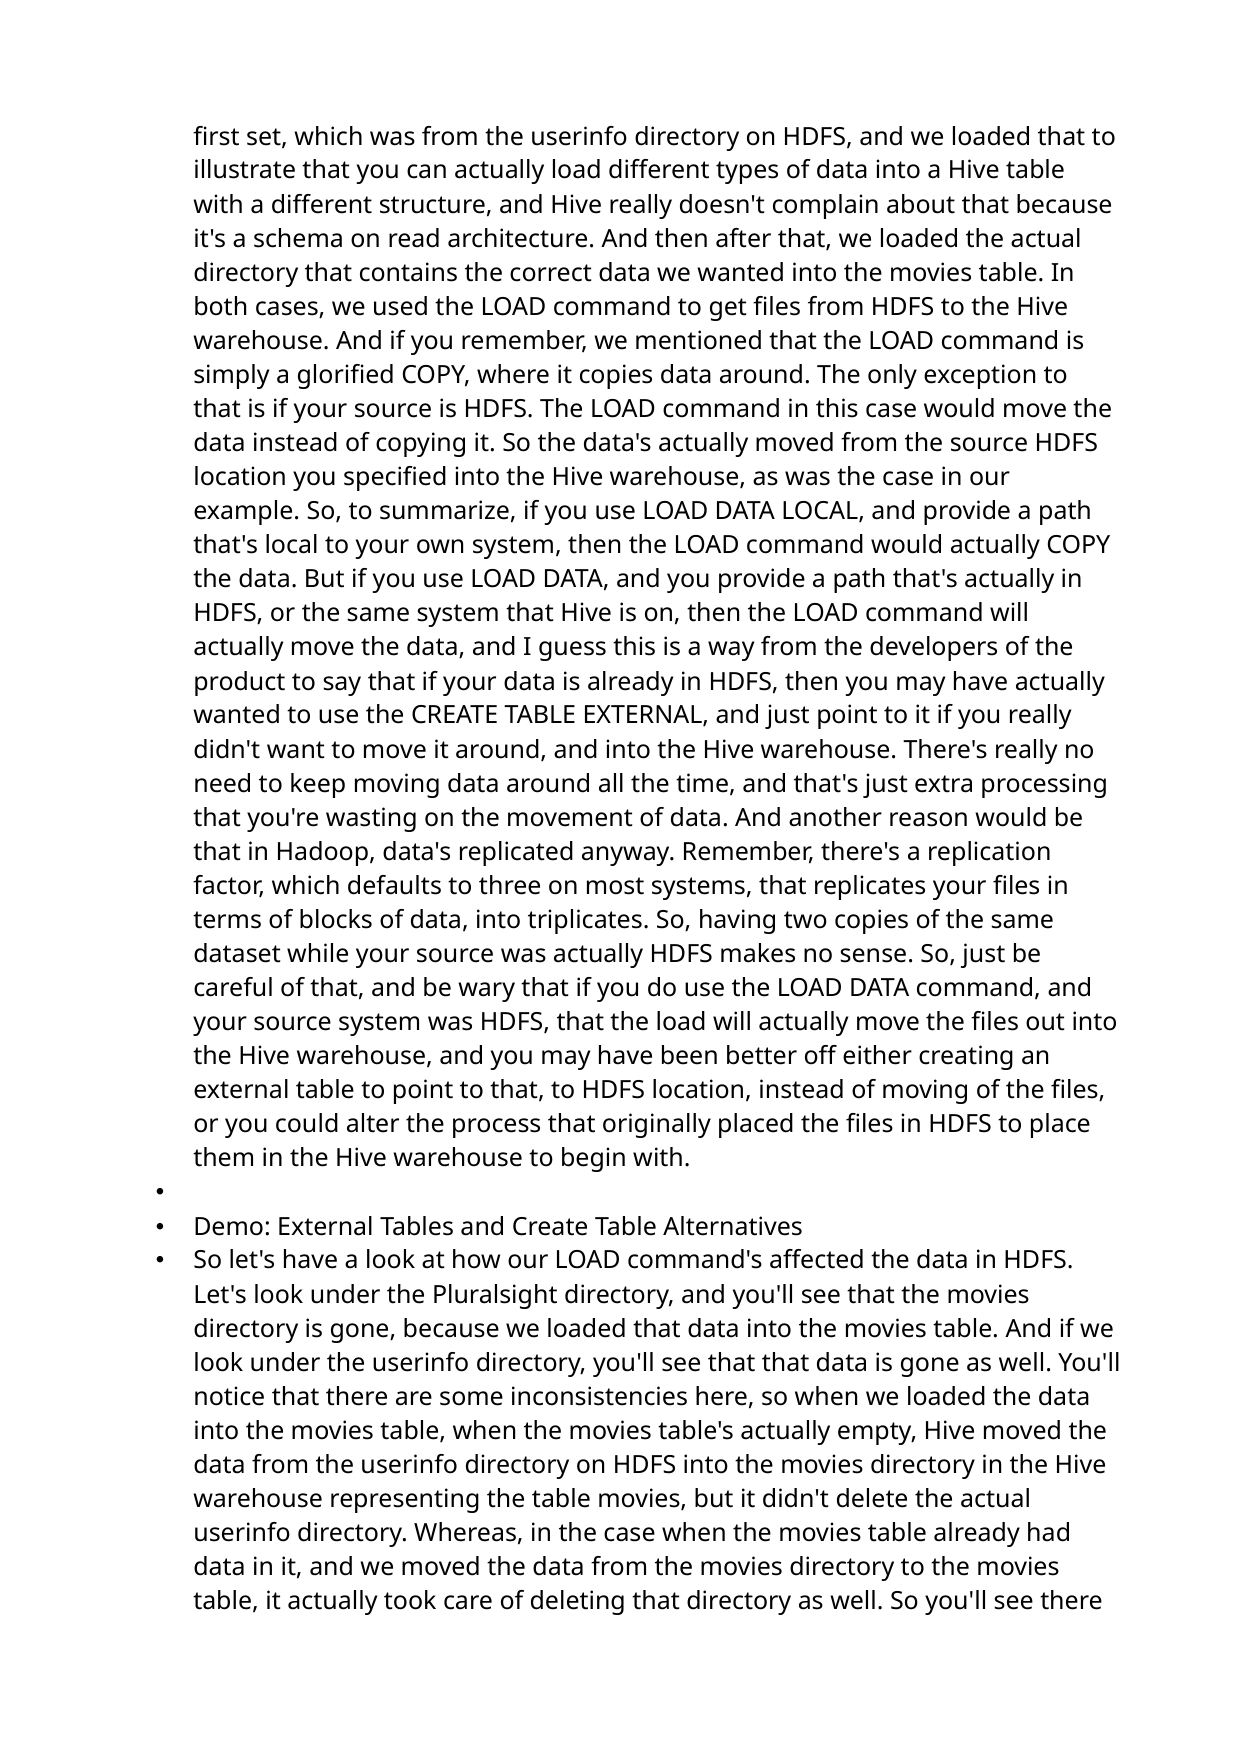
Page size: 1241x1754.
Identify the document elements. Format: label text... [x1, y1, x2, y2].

list first set, which was from the userinfo directory on HDFS, and we loaded that to illustrate that you can actually load different types of data into a Hive table with a different structure, and Hive really doesn't complain about that because it's a schema on read architecture. And then after that, we loaded the actual directory that contains the correct data we wanted into the movies table. In both cases, we used the LOAD command to get files from HDFS to the Hive warehouse. And if you remember, we mentioned that the LOAD command is simply a glorified COPY, where it copies data around. The only exception to that is if your source is HDFS. The LOAD command in this case would move the data instead of copying it. So the data's actually moved from the source HDFS location you specified into the Hive warehouse, as was the case in our example. So, to summarize, if you use LOAD DATA LOCAL, and provide a path that's local to your own system, then the LOAD command would actually COPY the data. But if you use LOAD DATA, and you provide a path that's actually in HDFS, or the same system that Hive is on, then the LOAD command will actually move the data, and I guess this is a way from the developers of the product to say that if your data is already in HDFS, then you may have actually wanted to use the CREATE TABLE EXTERNAL, and just point to it if you really didn't want to move it around, and into the Hive warehouse. There's really no need to keep moving data around all the time, and that's just extra processing that you're wasting on the movement of data. And another reason would be that in Hadoop, data's replicated anyway. Remember, there's a replication factor, which defaults to three on most systems, that replicates your files in terms of blocks of data, into triplicates. So, having two copies of the same dataset while your source was actually HDFS makes no sense. So, just be careful of that, and be wary that if you do use the LOAD DATA command, and your source system was HDFS, that the load will actually move the files out into the Hive warehouse, and you may have been better off either creating an external table to point to that, to HDFS location, instead of moving of the files, or you could alter the process that originally placed the files in HDFS to place them in the Hive warehouse to begin with. [156, 118, 1122, 1174]
list So let's have a look at how our LOAD command's affected the data in HDFS. Let's look under the Pluralsight directory, and you'll see that the movies directory is gone, because we loaded that data into the movies table. And if we look under the userinfo directory, you'll see that that data is gone as well. You'll notice that there are some inconsistencies here, so when we loaded the data into the movies table, when the movies table's actually empty, Hive moved the data from the userinfo directory on HDFS into the movies directory in the Hive warehouse representing the table movies, but it didn't delete the actual userinfo directory. Whereas, in the case when the movies table already had data in it, and we moved the data from the movies directory to the movies table, it actually took care of deleting that directory as well. So you'll see there [156, 1242, 1122, 1617]
list Demo: External Tables and Create Table Alternatives [156, 1208, 1122, 1242]
